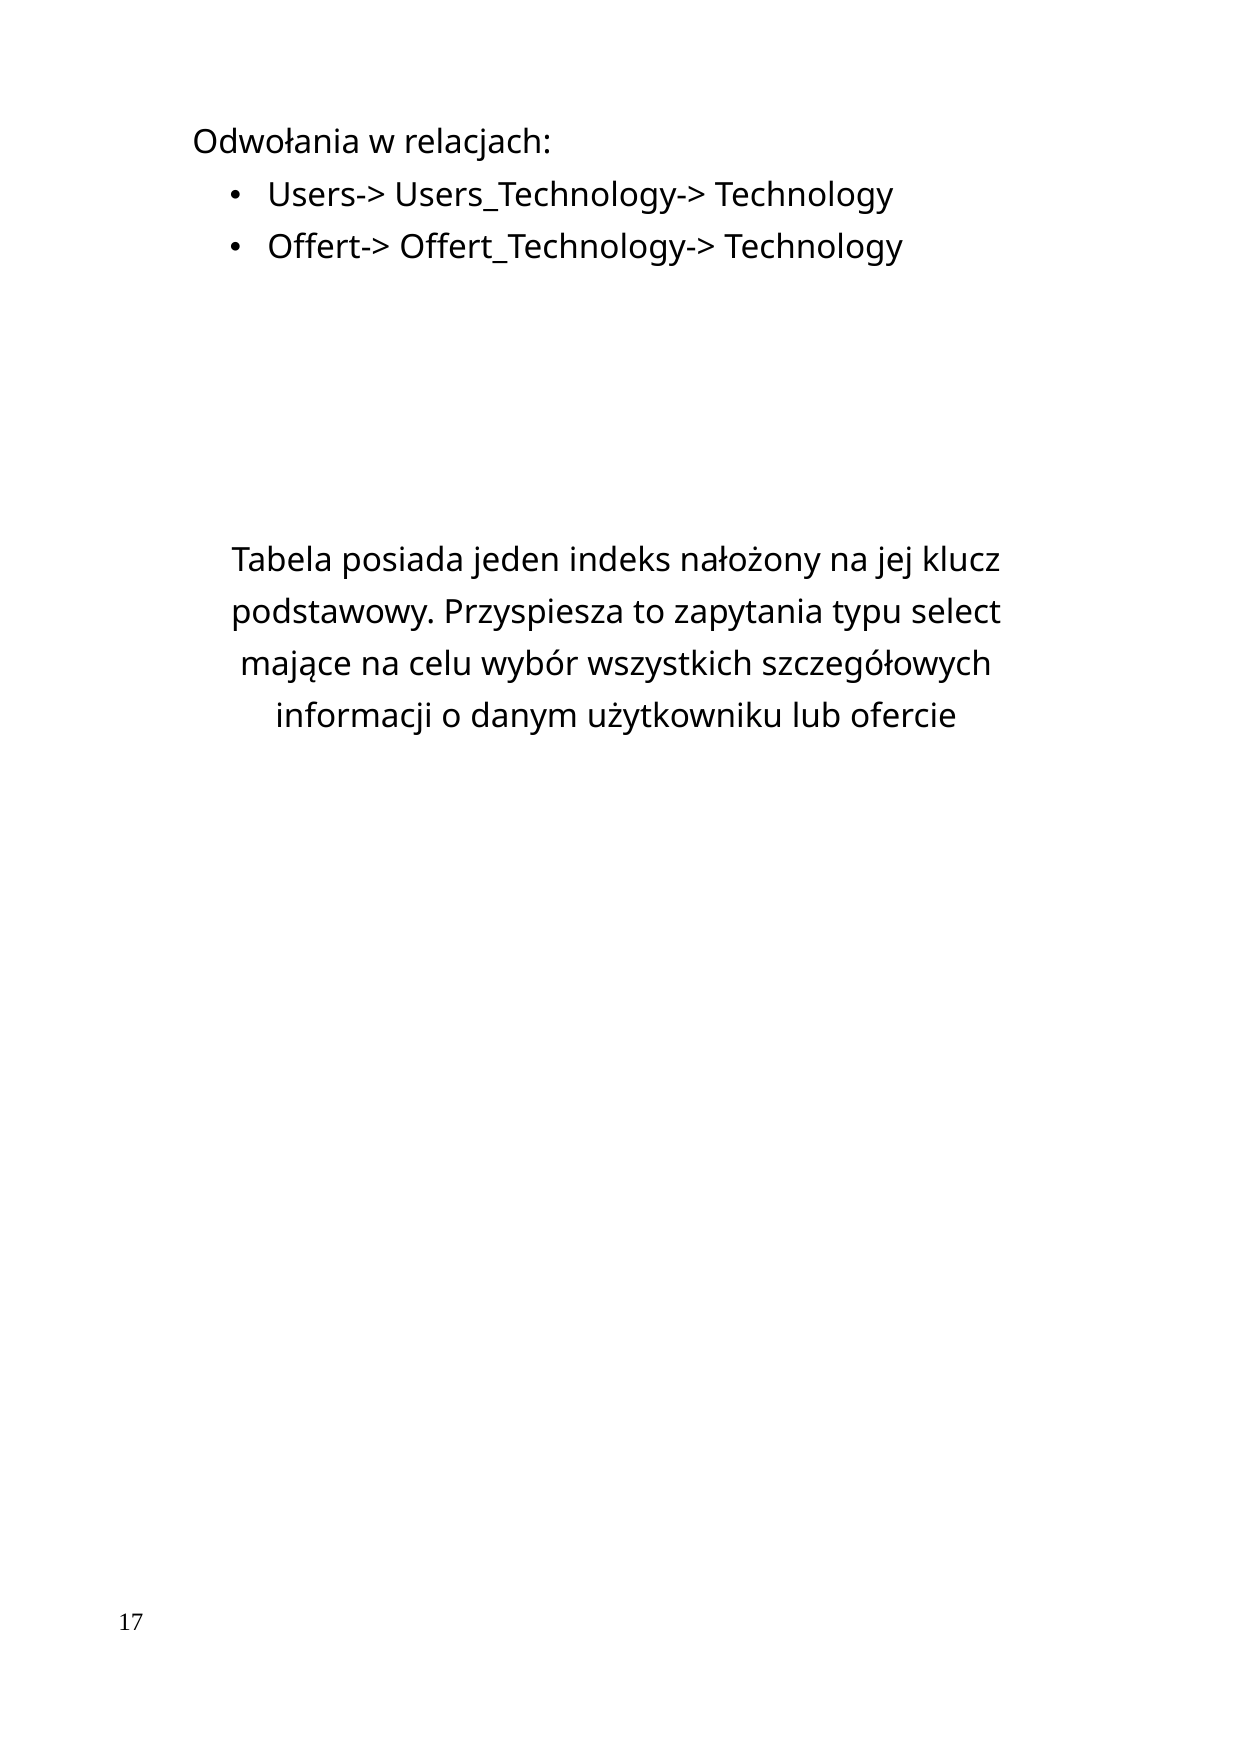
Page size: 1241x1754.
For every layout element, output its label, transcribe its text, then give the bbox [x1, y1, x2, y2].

text Odwołania w relacjach: [118, 118, 1122, 163]
list Offert-> Offert_Technology-> Technology [229, 222, 1122, 268]
list Users-> Users_Technology-> Technology [229, 170, 1122, 216]
text Tabela posiada jeden indeks nałożony na jej klucz podstawowy. Przyspiesza to zapytania typu select mające na celu wybór wszystkich szczegółowych informacji o danym użytkowniku lub ofercie [177, 536, 1056, 738]
